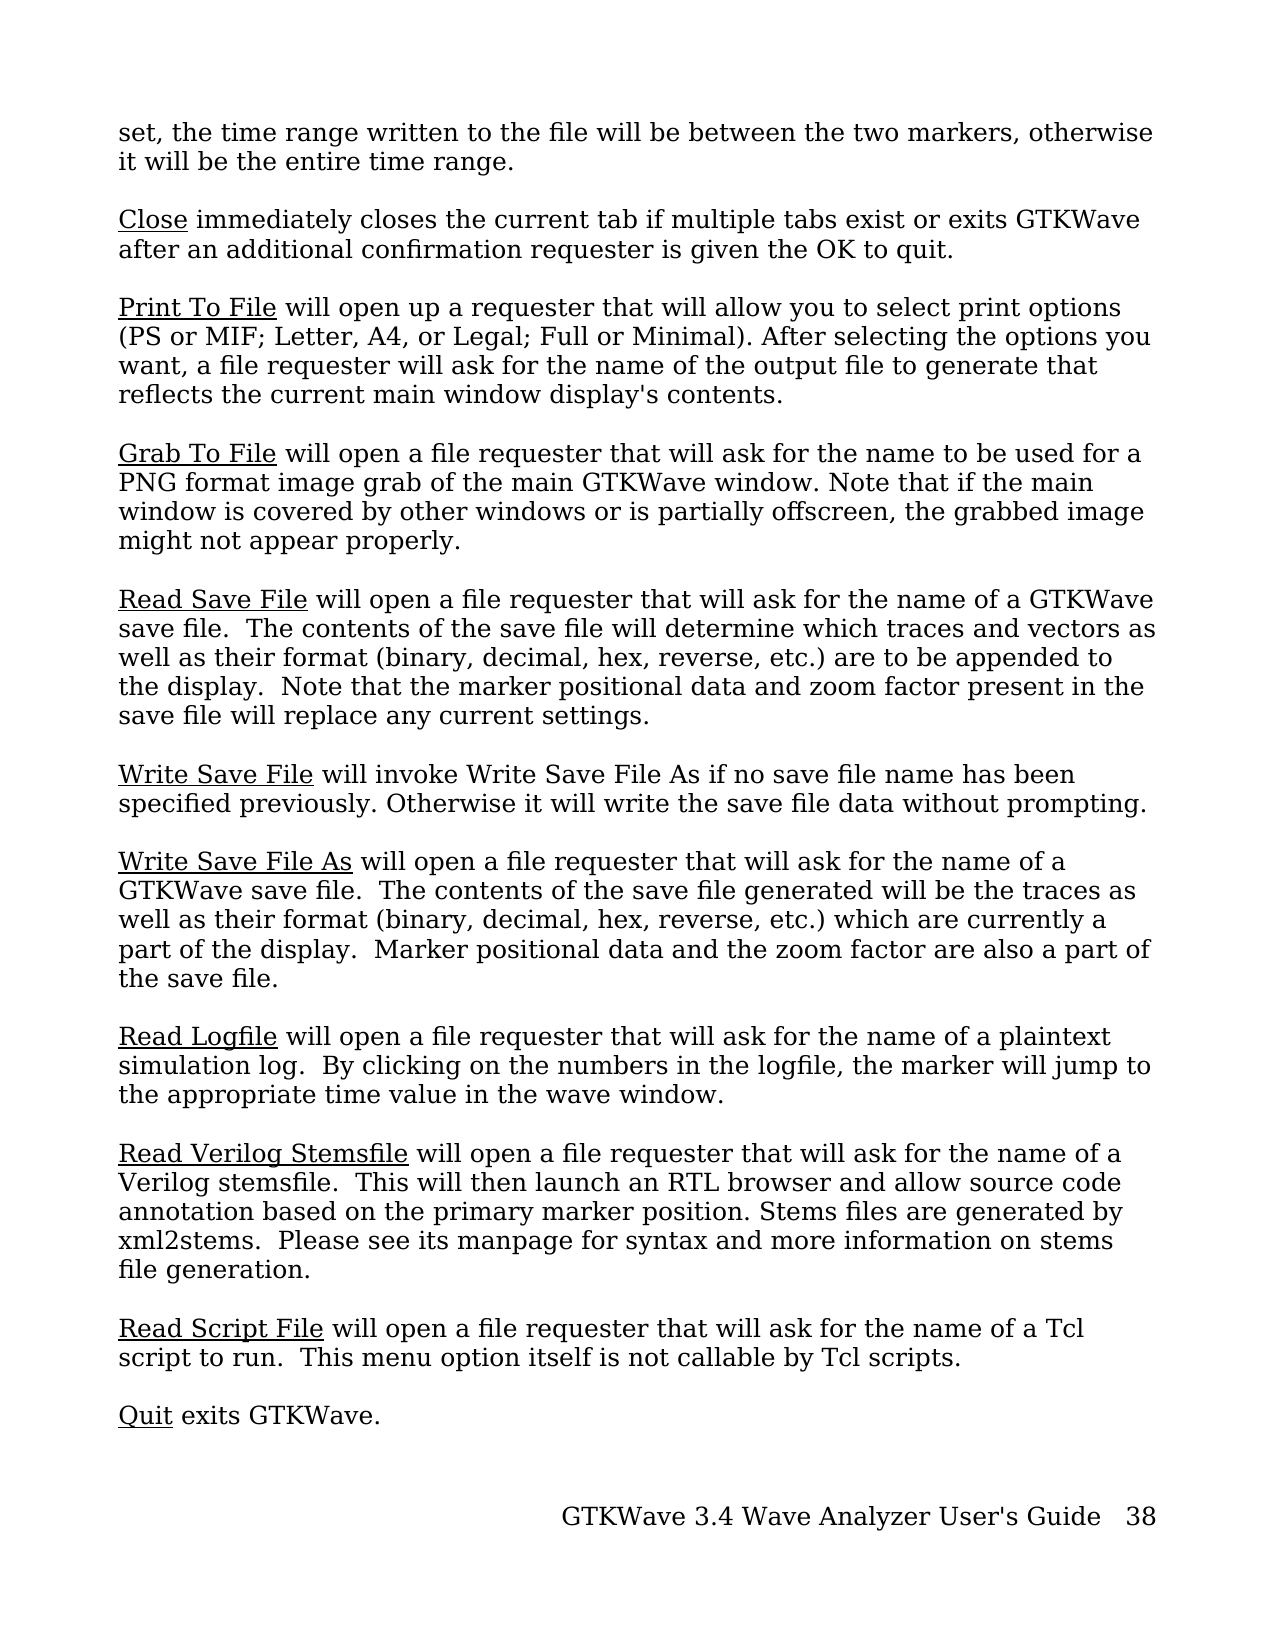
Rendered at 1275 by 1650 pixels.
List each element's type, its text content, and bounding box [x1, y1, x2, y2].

text Write Save File As will open a file requester that will ask for the name of a GTKWave save file. The contents of the save file generated will be the traces as well as their format (binary, decimal, hex, reverse, etc.) which are currently a part of the display. Marker positional data and the zoom factor are also a part of the save file. [118, 847, 1157, 993]
text Print To File will open up a requester that will allow you to select print options (PS or MIF; Letter, A4, or Legal; Full or Minimal). After selecting the options you want, a file requester will ask for the name of the output file to generate that reflects the current main window display's contents. [118, 293, 1157, 410]
text Read Verilog Stemsfile will open a file requester that will ask for the name of a Verilog stemsfile. This will then launch an RTL browser and allow source code annotation based on the primary marker position. Stems files are generated by xml2stems. Please see its manpage for syntax and more information on stems file generation. [118, 1139, 1157, 1285]
text Close immediately closes the current tab if multiple tabs exist or exits GTKWave after an additional confirmation requester is given the OK to quit. [118, 206, 1157, 264]
text Read Logfile will open a file requester that will ask for the name of a plaintext simulation log. By clicking on the numbers in the logfile, the marker will jump to the appropriate time value in the wave window. [118, 1022, 1157, 1110]
text Read Save File will open a file requester that will ask for the name of a GTKWave save file. The contents of the save file will determine which traces and vectors as well as their format (binary, decimal, hex, reverse, etc.) are to be appended to the display. Note that the marker positional data and zoom factor present in the save file will replace any current settings. [118, 585, 1157, 731]
text set, the time range written to the file will be between the two markers, otherwise it will be the entire time range. [118, 118, 1157, 176]
text Quit exits GTKWave. [118, 1401, 1157, 1431]
text Grab To File will open a file requester that will ask for the name to be used for a PNG format image grab of the main GTKWave window. Note that if the main window is covered by other windows or is partially offscreen, the grabbed image might not appear properly. [118, 439, 1157, 556]
text Read Script File will open a file requester that will ask for the name of a Tcl script to run. This menu option itself is not callable by Tcl scripts. [118, 1314, 1157, 1372]
text Write Save File will invoke Write Save File As if no save file name has been specified previously. Otherwise it will write the save file data without prompting. [118, 760, 1157, 818]
